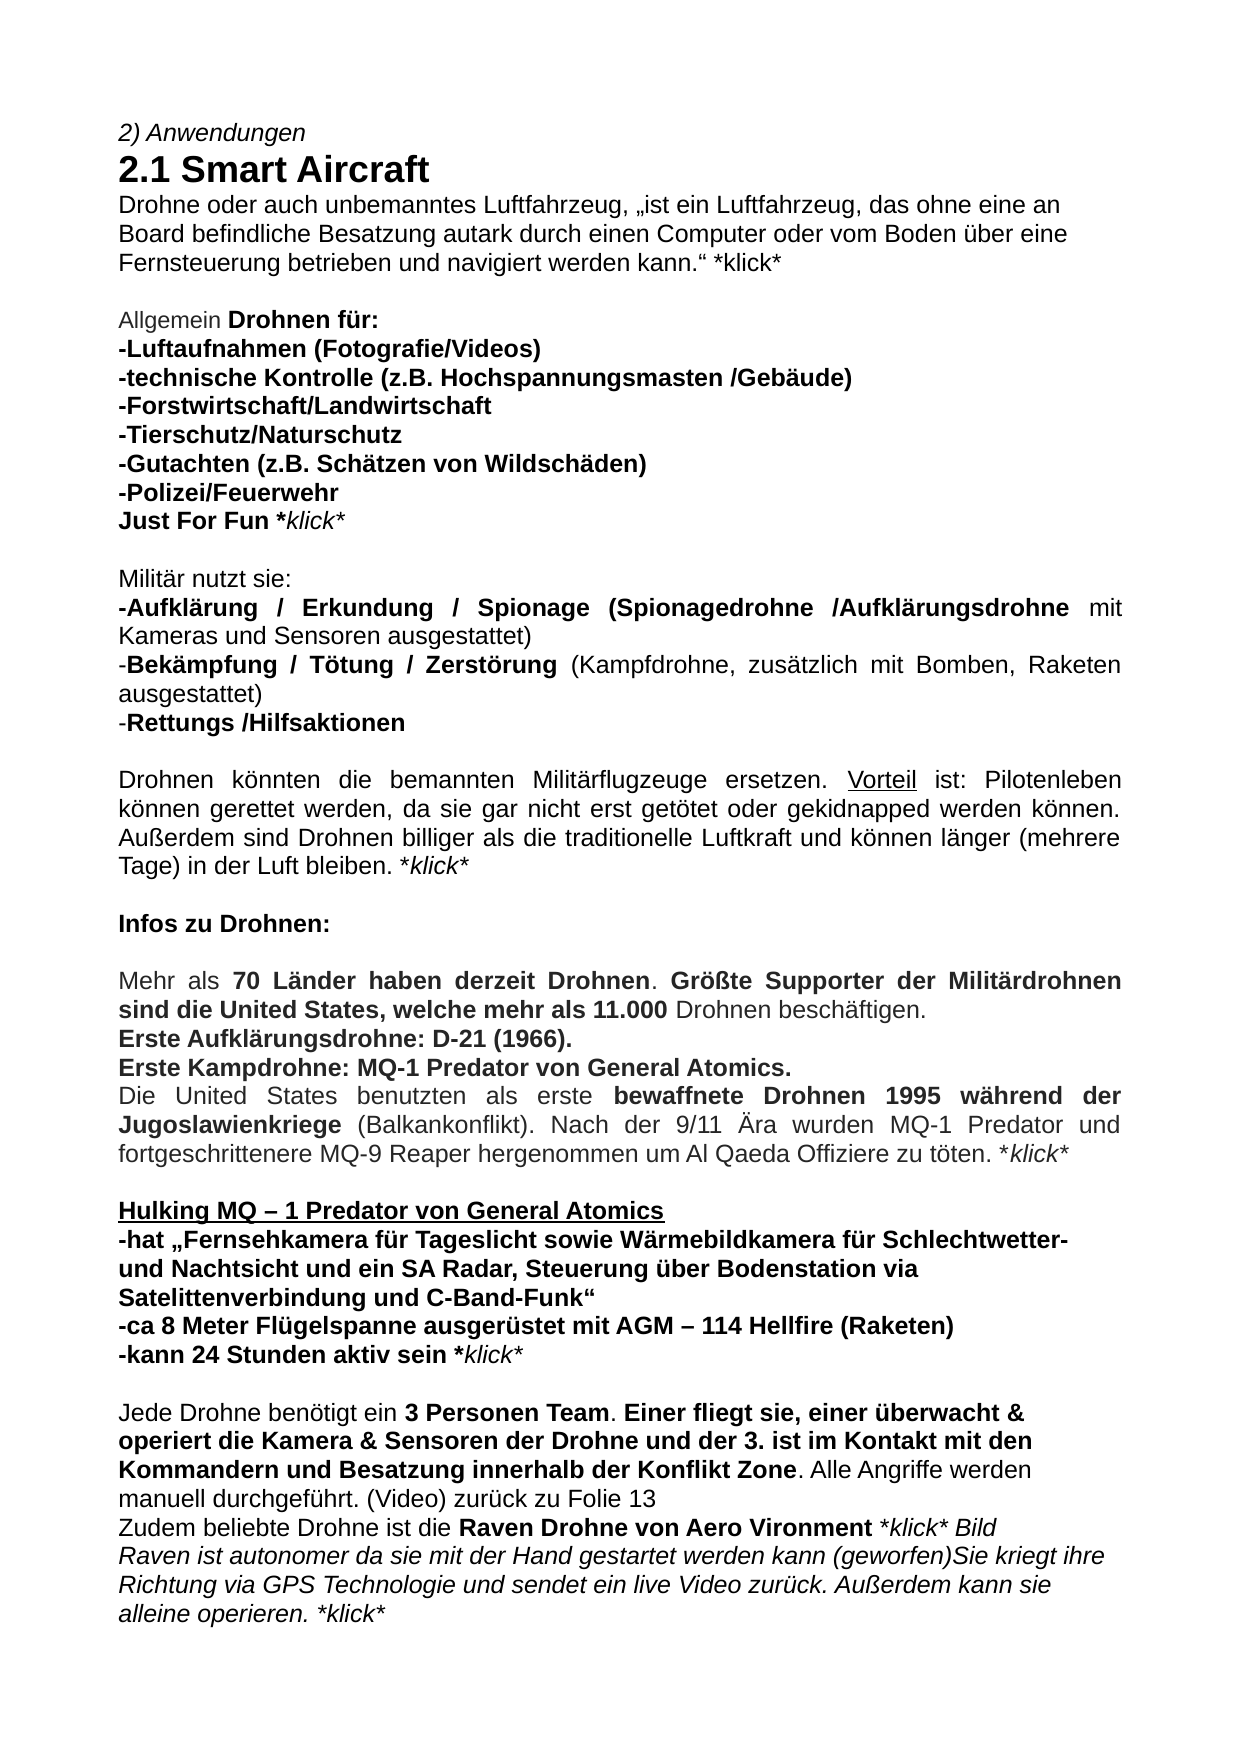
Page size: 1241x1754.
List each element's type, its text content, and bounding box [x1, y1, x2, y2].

text -hat „Fernsehkamera für Tageslicht sowie Wärmebildkamera für Schlechtwetter- und Nachtsicht und ein SA Radar, Steuerung über Bodenstation via Satelittenverbindung und C-Band-Funk“ [118, 1225, 1122, 1311]
text -Tierschutz/Naturschutz [118, 420, 1122, 449]
text -technische Kontrolle (z.B. Hochspannungsmasten /Gebäude) [118, 362, 1122, 391]
text 2) Anwendungen [118, 118, 1122, 147]
text Just For Fun *klick* [118, 506, 1122, 535]
text -Gutachten (z.B. Schätzen von Wildschäden) [118, 449, 1122, 477]
text Militär nutzt sie: [118, 564, 1122, 592]
text Drohnen könnten die bemannten Militärflugzeuge ersetzen. Vorteil ist: Pilotenleben können gerettet werden, da sie gar nicht erst getötet oder gekidnapped werden können. Außerdem sind Drohnen billiger als die traditionelle Luftkraft und können länger (mehrere Tage) in der Luft bleiben. *klick* [118, 765, 1122, 880]
text Zudem beliebte Drohne ist die Raven Drohne von Aero Vironment *klick* Bild [118, 1512, 1122, 1541]
text -Luftaufnahmen (Fotografie/Videos) [118, 334, 1122, 362]
text Die United States benutzten als erste bewaffnete Drohnen 1995 während der Jugoslawienkriege (Balkankonflikt). Nach der 9/11 Ära wurden MQ-1 Predator und fortgeschrittenere MQ-9 Reaper hergenommen um Al Qaeda Offiziere zu töten. *klick* [118, 1081, 1122, 1167]
text Erste Kampdrohne: MQ-1 Predator von General Atomics. [118, 1052, 1122, 1081]
text Drohne oder auch unbemanntes Luftfahrzeug, „ist ein Luftfahrzeug, das ohne eine an Board befindliche Besatzung autark durch einen Computer oder vom Boden über eine Fernsteuerung betrieben und navigiert werden kann.“ *klick* [118, 190, 1122, 276]
text -Rettungs /Hilfsaktionen [118, 707, 1122, 736]
text 2.1 Smart Aircraft [118, 147, 1122, 190]
text Mehr als 70 Länder haben derzeit Drohnen. Größte Supporter der Militärdrohnen sind die United States, welche mehr als 11.000 Drohnen beschäftigen. [118, 966, 1122, 1024]
text -Aufklärung / Erkundung / Spionage (Spionagedrohne /Aufklärungsdrohne mit Kameras und Sensoren ausgestattet) [118, 592, 1122, 650]
text Jede Drohne benötigt ein 3 Personen Team. Einer fliegt sie, einer überwacht & operiert die Kamera & Sensoren der Drohne und der 3. ist im Kontakt mit den Kommandern und Besatzung innerhalb der Konflikt Zone. Alle Angriffe werden manuell durchgeführt. (Video) zurück zu Folie 13 [118, 1397, 1122, 1512]
text -Polizei/Feuerwehr [118, 477, 1122, 506]
text Hulking MQ – 1 Predator von General Atomics [118, 1196, 1122, 1225]
text -ca 8 Meter Flügelspanne ausgerüstet mit AGM – 114 Hellfire (Raketen) [118, 1311, 1122, 1340]
text Allgemein Drohnen für: [118, 305, 1122, 334]
text -kann 24 Stunden aktiv sein *klick* [118, 1340, 1122, 1369]
text -Bekämpfung / Tötung / Zerstörung (Kampfdrohne, zusätzlich mit Bomben, Raketen ausgestattet) [118, 650, 1122, 707]
text Raven ist autonomer da sie mit der Hand gestartet werden kann (geworfen)Sie kriegt ihre Richtung via GPS Technologie und sendet ein live Video zurück. Außerdem kann sie alleine operieren. *klick* [118, 1541, 1122, 1627]
text -Forstwirtschaft/Landwirtschaft [118, 391, 1122, 420]
text Erste Aufklärungsdrohne: D-21 (1966). [118, 1024, 1122, 1052]
text Infos zu Drohnen: [118, 909, 1122, 937]
